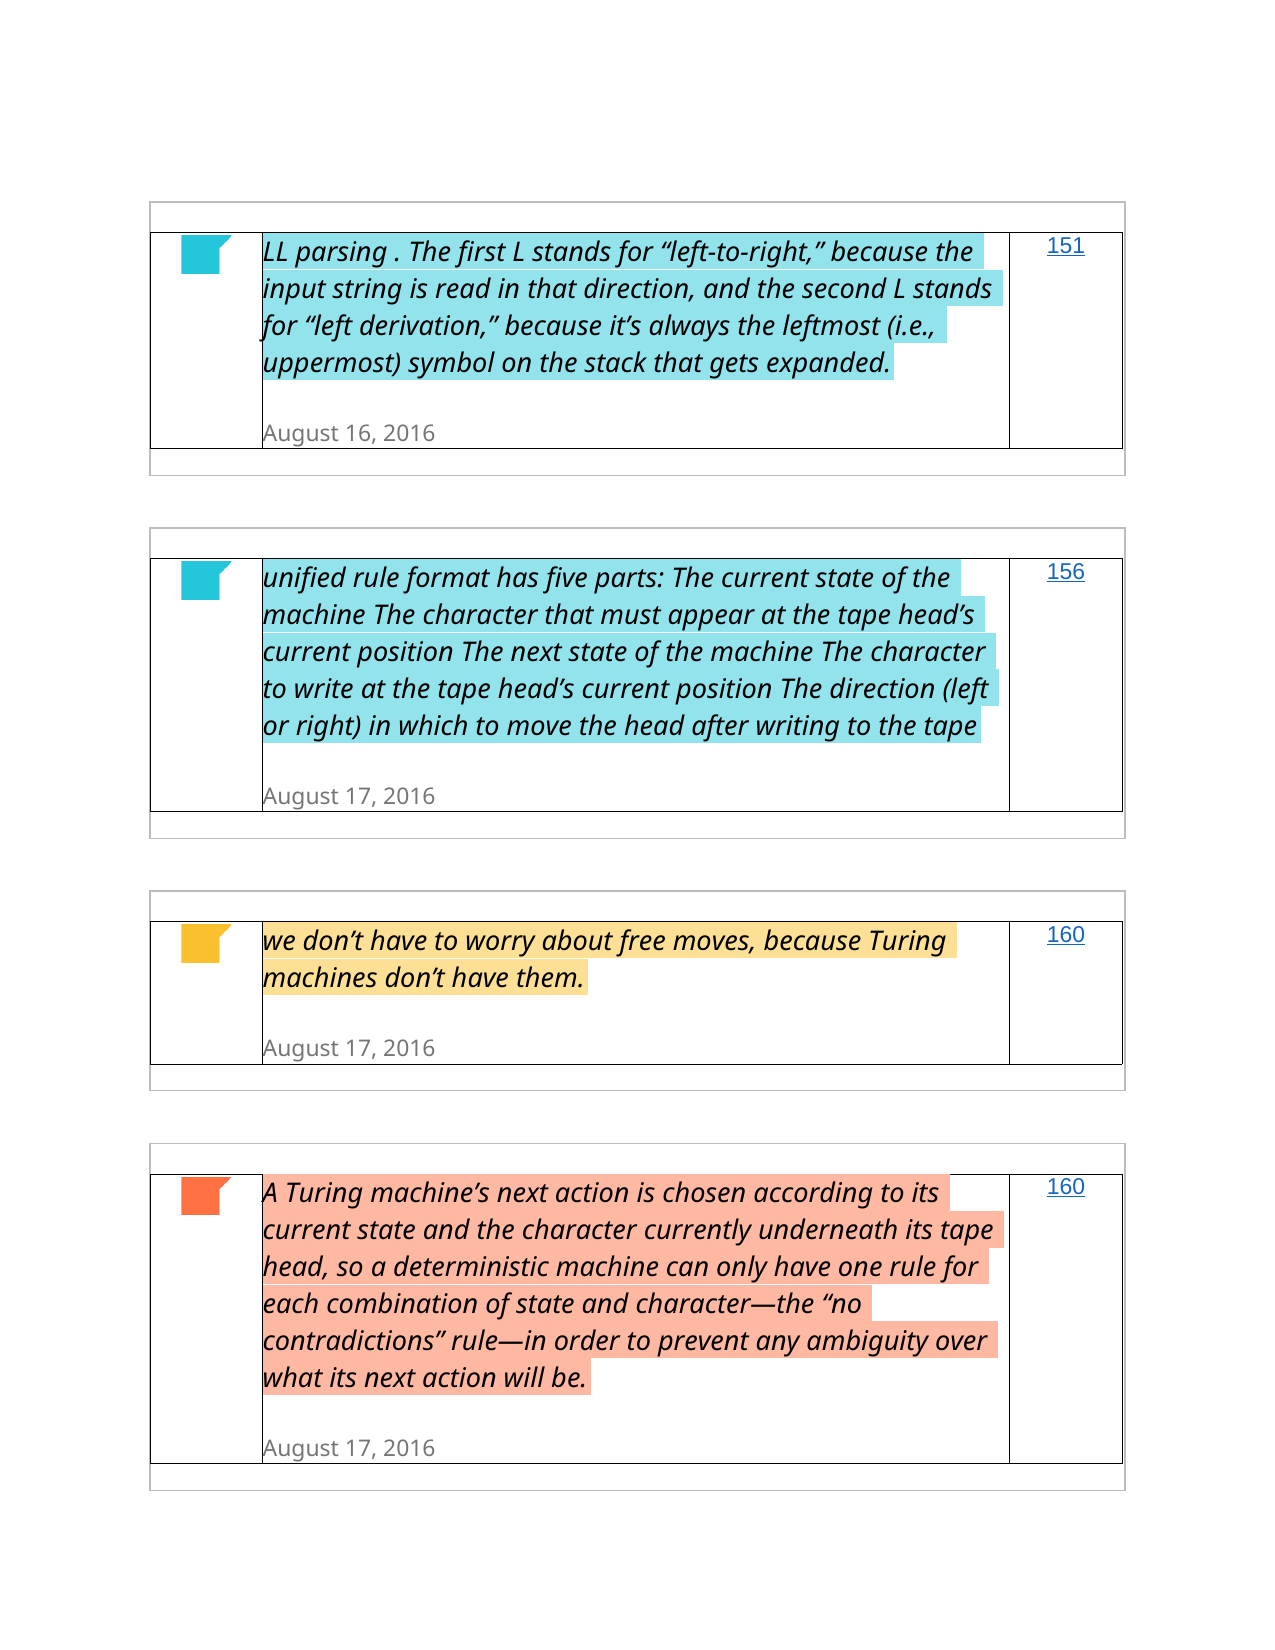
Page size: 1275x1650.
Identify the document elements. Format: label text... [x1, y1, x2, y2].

table_header 160 [1010, 1175, 1122, 1463]
picture [181, 561, 232, 600]
table_header [151, 203, 1124, 474]
picture [181, 235, 232, 274]
table_header unified rule format has five parts: The current state of the machine The character that must appear at the tape head’s current position The next state of the machine The character to write at the tape head’s current position The direction (left or right) in which to move the head after writing to the tape August 17, 2016 [263, 559, 1009, 811]
picture [181, 1177, 232, 1215]
table_header [151, 922, 262, 1063]
table_header [151, 1144, 1124, 1489]
table_header A Turing machine’s next action is chosen according to its current state and the character currently underneath its tape head, so a deterministic machine can only have one rule for each combination of state and character—the “no contradictions” rule—in order to prevent any ambiguity over what its next action will be. August 17, 2016 [263, 1175, 1009, 1463]
table_header 160 [1010, 922, 1122, 1063]
table_header [151, 529, 1124, 837]
picture [181, 924, 232, 963]
table_header [151, 233, 262, 448]
table_header [151, 892, 1124, 1090]
table_header [151, 559, 262, 811]
table_header [151, 1175, 262, 1463]
table_header 156 [1010, 559, 1122, 811]
table_header we don’t have to worry about free moves, because Turing machines don’t have them. August 17, 2016 [263, 922, 1009, 1063]
table_header LL parsing . The first L stands for “left-to-right,” because the input string is read in that direction, and the second L stands for “left derivation,” because it’s always the leftmost (i.e., uppermost) symbol on the stack that gets expanded. August 16, 2016 [263, 233, 1009, 448]
table_header 151 [1010, 233, 1122, 448]
